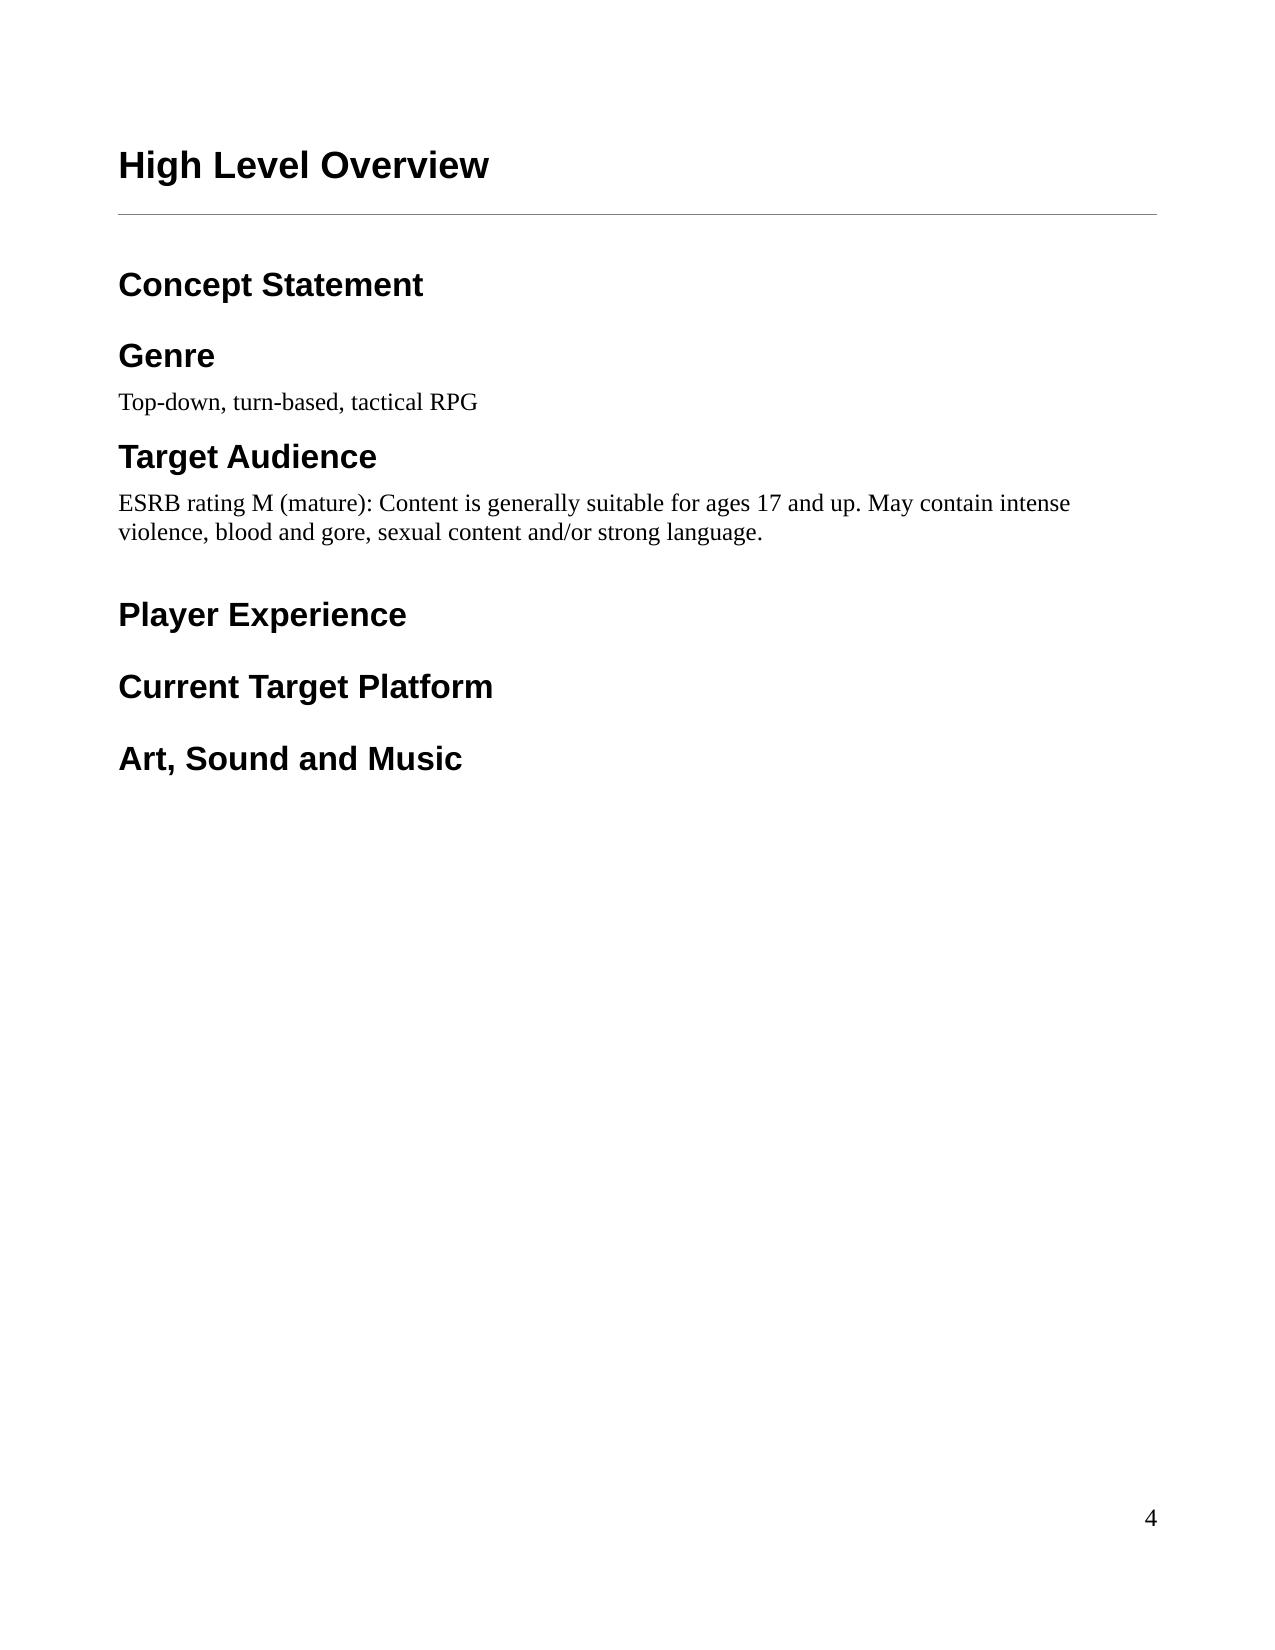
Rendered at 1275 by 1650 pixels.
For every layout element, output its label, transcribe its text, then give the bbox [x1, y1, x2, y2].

subtitle Genre [118, 336, 1157, 375]
subtitle Player Experience [118, 595, 1157, 634]
text ESRB rating M (mature): Content is generally suitable for ages 17 and up. May contain intense violence, blood and gore, sexual content and/or strong language. [118, 488, 1157, 546]
subtitle Current Target Platform [118, 667, 1157, 706]
subtitle Art, Sound and Music [118, 739, 1157, 778]
subtitle Target Audience [118, 437, 1157, 476]
subtitle High Level Overview [118, 143, 1157, 187]
subtitle Concept Statement [118, 264, 1157, 303]
text Top-down, turn-based, tactical RPG [118, 387, 1157, 416]
